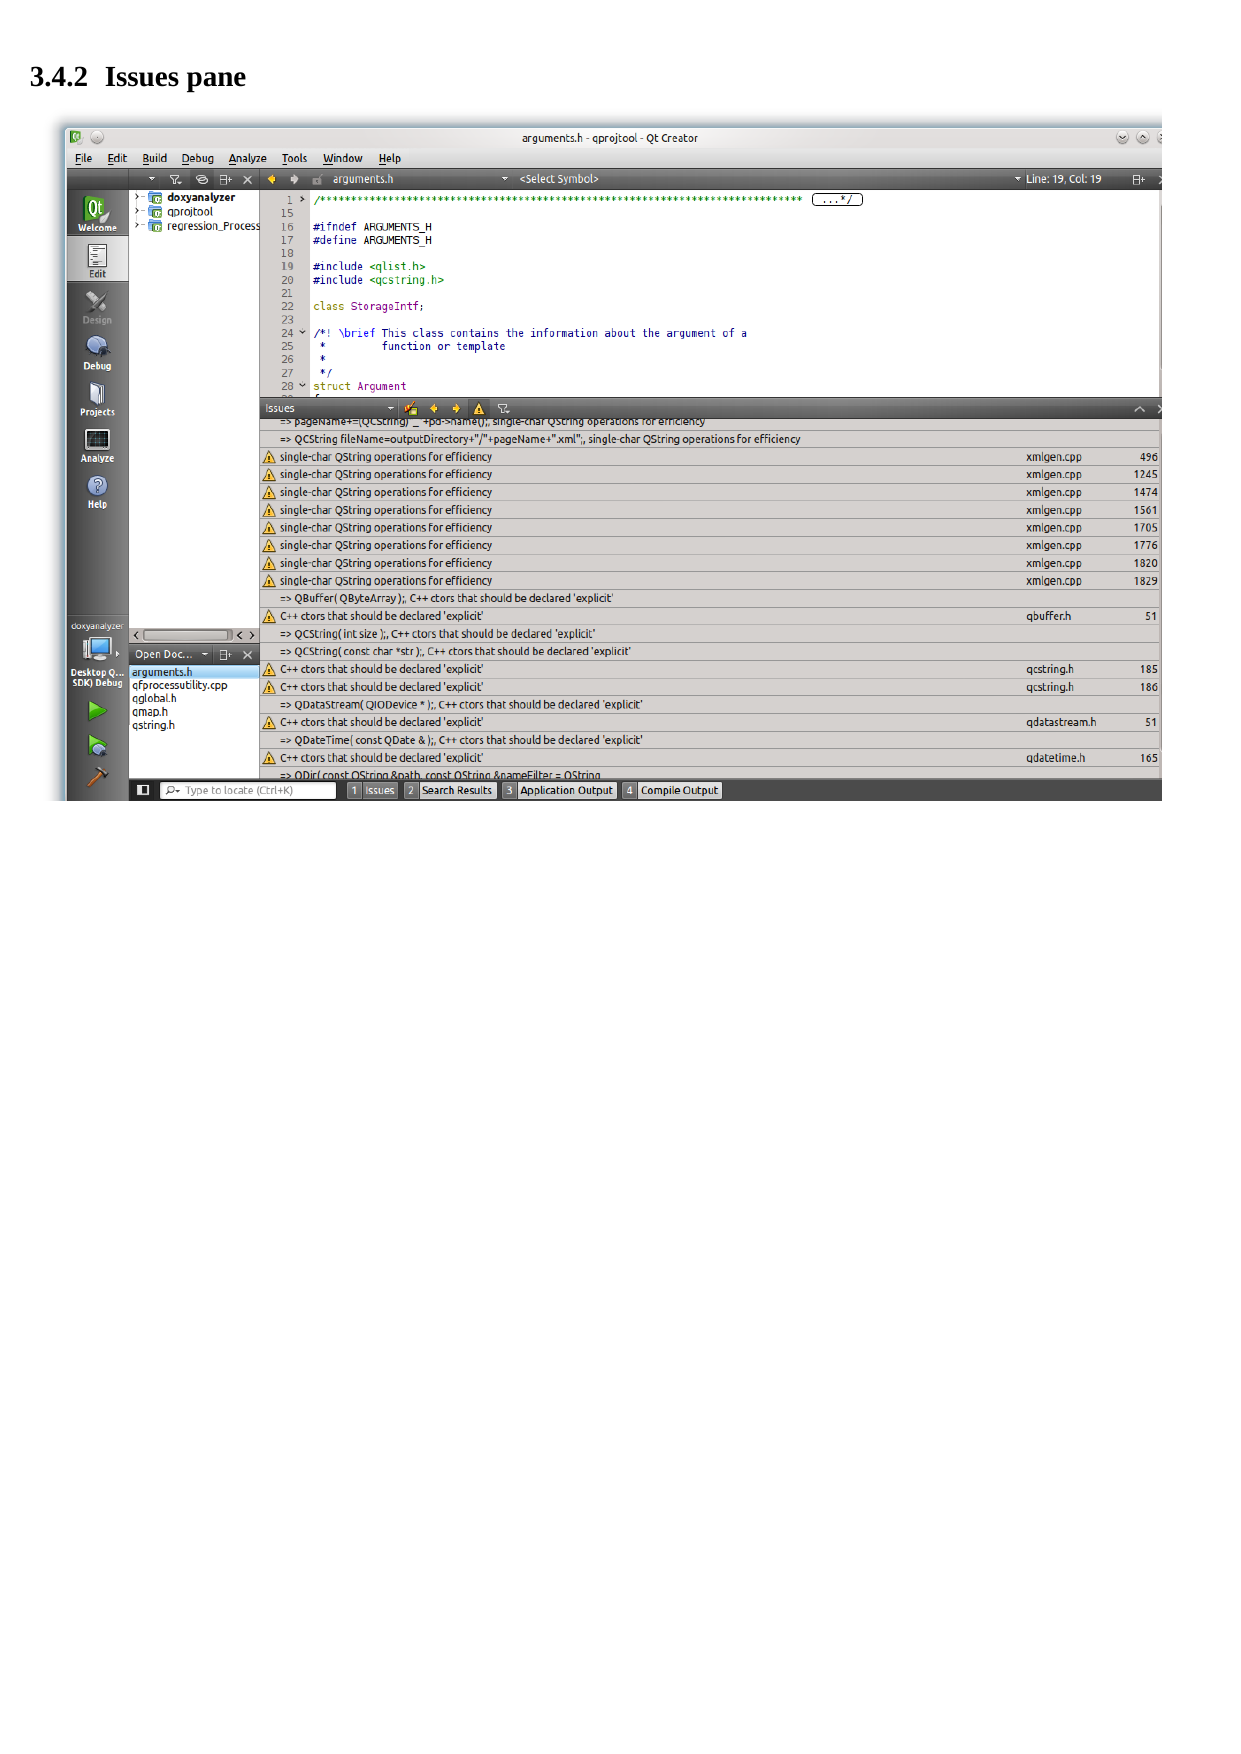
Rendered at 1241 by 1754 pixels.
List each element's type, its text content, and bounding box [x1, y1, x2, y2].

subtitle Issues pane [29, 59, 1211, 92]
picture [29, 92, 1211, 840]
